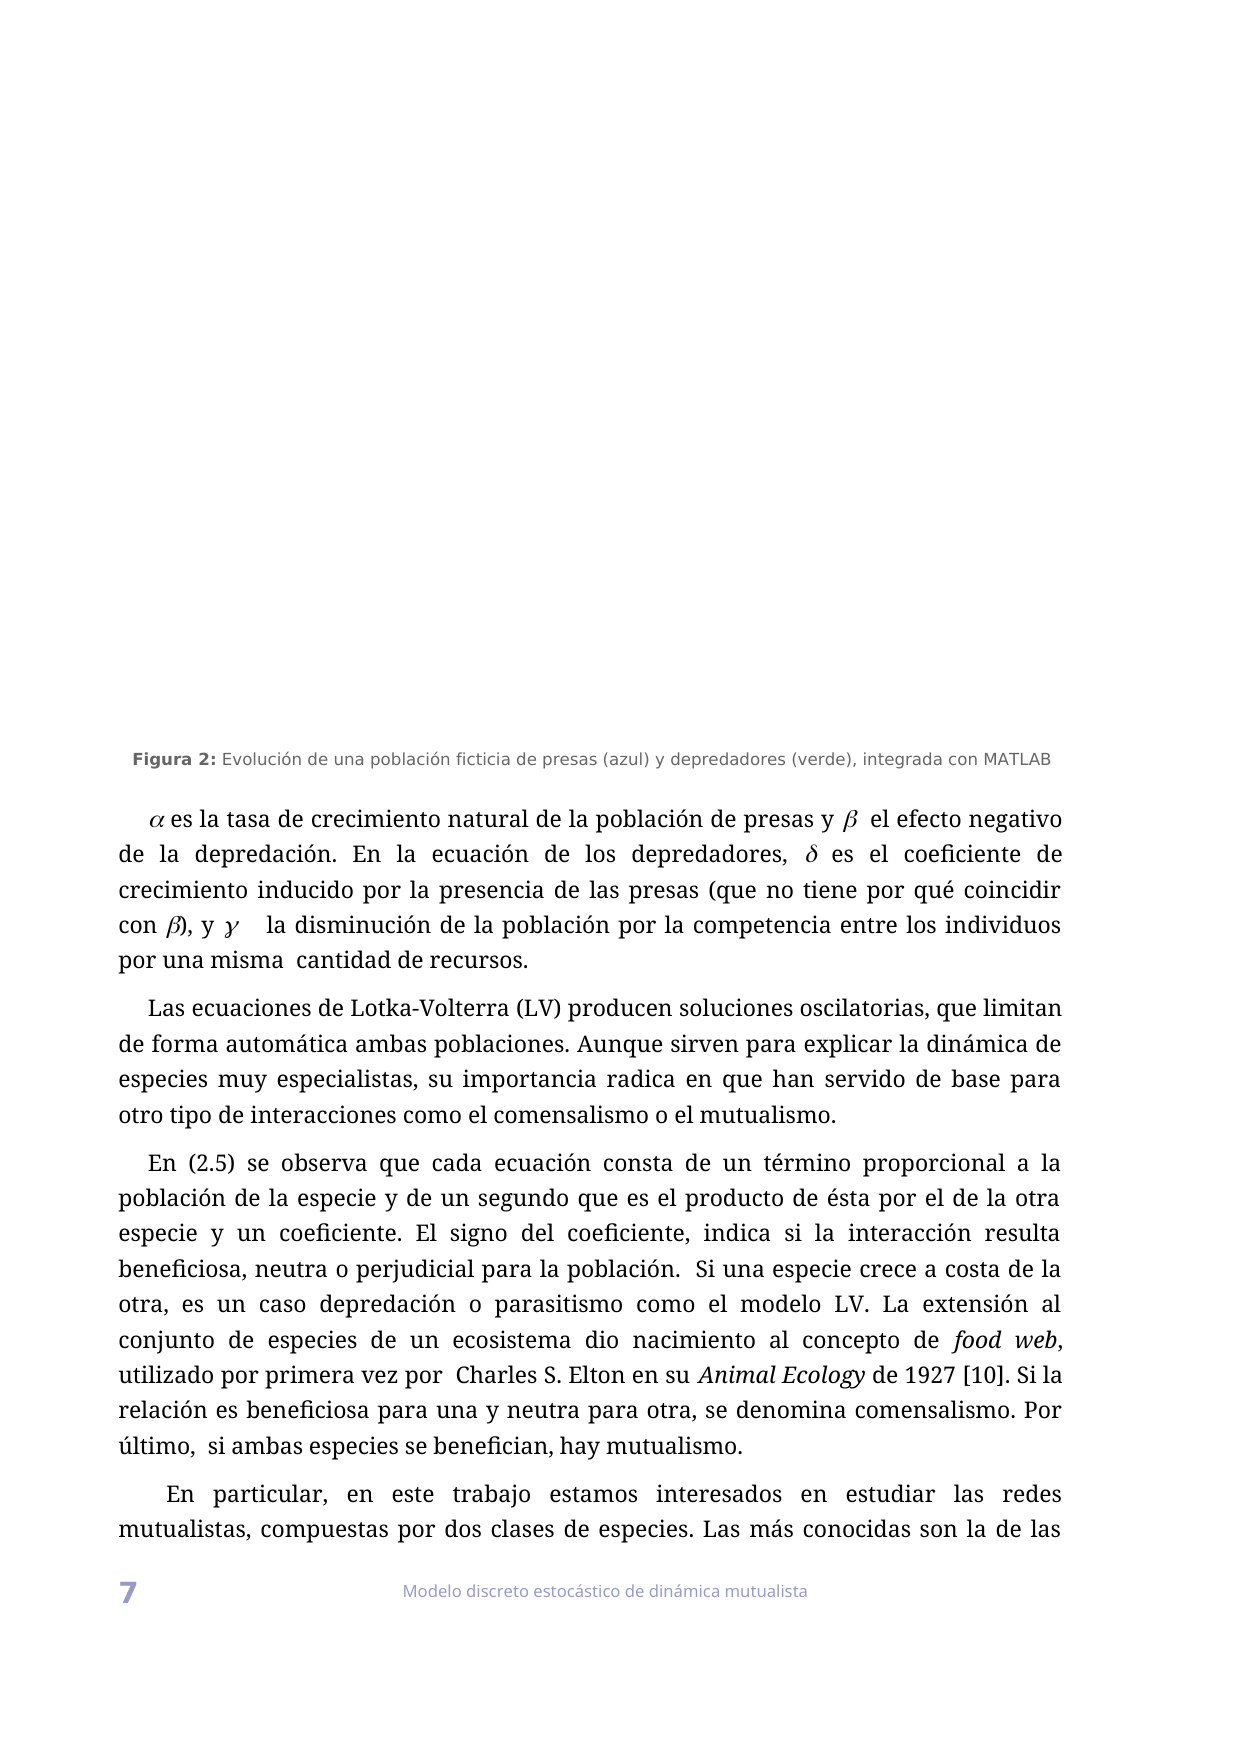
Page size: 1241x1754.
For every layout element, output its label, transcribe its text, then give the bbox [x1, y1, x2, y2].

text En particular, en este trabajo estamos interesados en estudiar las redes mutualistas, compuestas por dos clases de especies. Las más conocidas son la de las [118, 1474, 1063, 1545]
table_cell Figura 2: Evolución de una población ficticia de presas (azul) y depredadores (verde), integrada con MATLAB [118, 738, 1063, 769]
text a es la tasa de crecimiento natural de la población de presas y b el efecto negativo de la depredación. En la ecuación de los depredadores, d es el coeficiente de crecimiento inducido por la presencia de las presas (que no tiene por qué coincidir con b), y g la disminución de la población por la competencia entre los individuos por una misma cantidad de recursos. [118, 799, 1063, 976]
text Las ecuaciones de Lotka-Volterra (LV) producen soluciones oscilatorias, que limitan de forma automática ambas poblaciones. Aunque sirven para explicar la dinámica de especies muy especialistas, su importancia radica en que han servido de base para otro tipo de interacciones como el comensalismo o el mutualismo. [118, 988, 1063, 1130]
table_header [118, 148, 1063, 738]
text En (2.5) se observa que cada ecuación consta de un término proporcional a la población de la especie y de un segundo que es el producto de ésta por el de la otra especie y un coeficiente. El signo del coeficiente, indica si la interacción resulta beneficiosa, neutra o perjudicial para la población. Si una especie crece a costa de la otra, es un caso depredación o parasitismo como el modelo LV. La extensión al conjunto de especies de un ecosistema dio nacimiento al concepto de food web, utilizado por primera vez por Charles S. Elton en su Animal Ecology de 1927 [10]. Si la relación es beneficiosa para una y neutra para otra, se denomina comensalismo. Por último, si ambas especies se benefician, hay mutualismo. [118, 1143, 1063, 1461]
